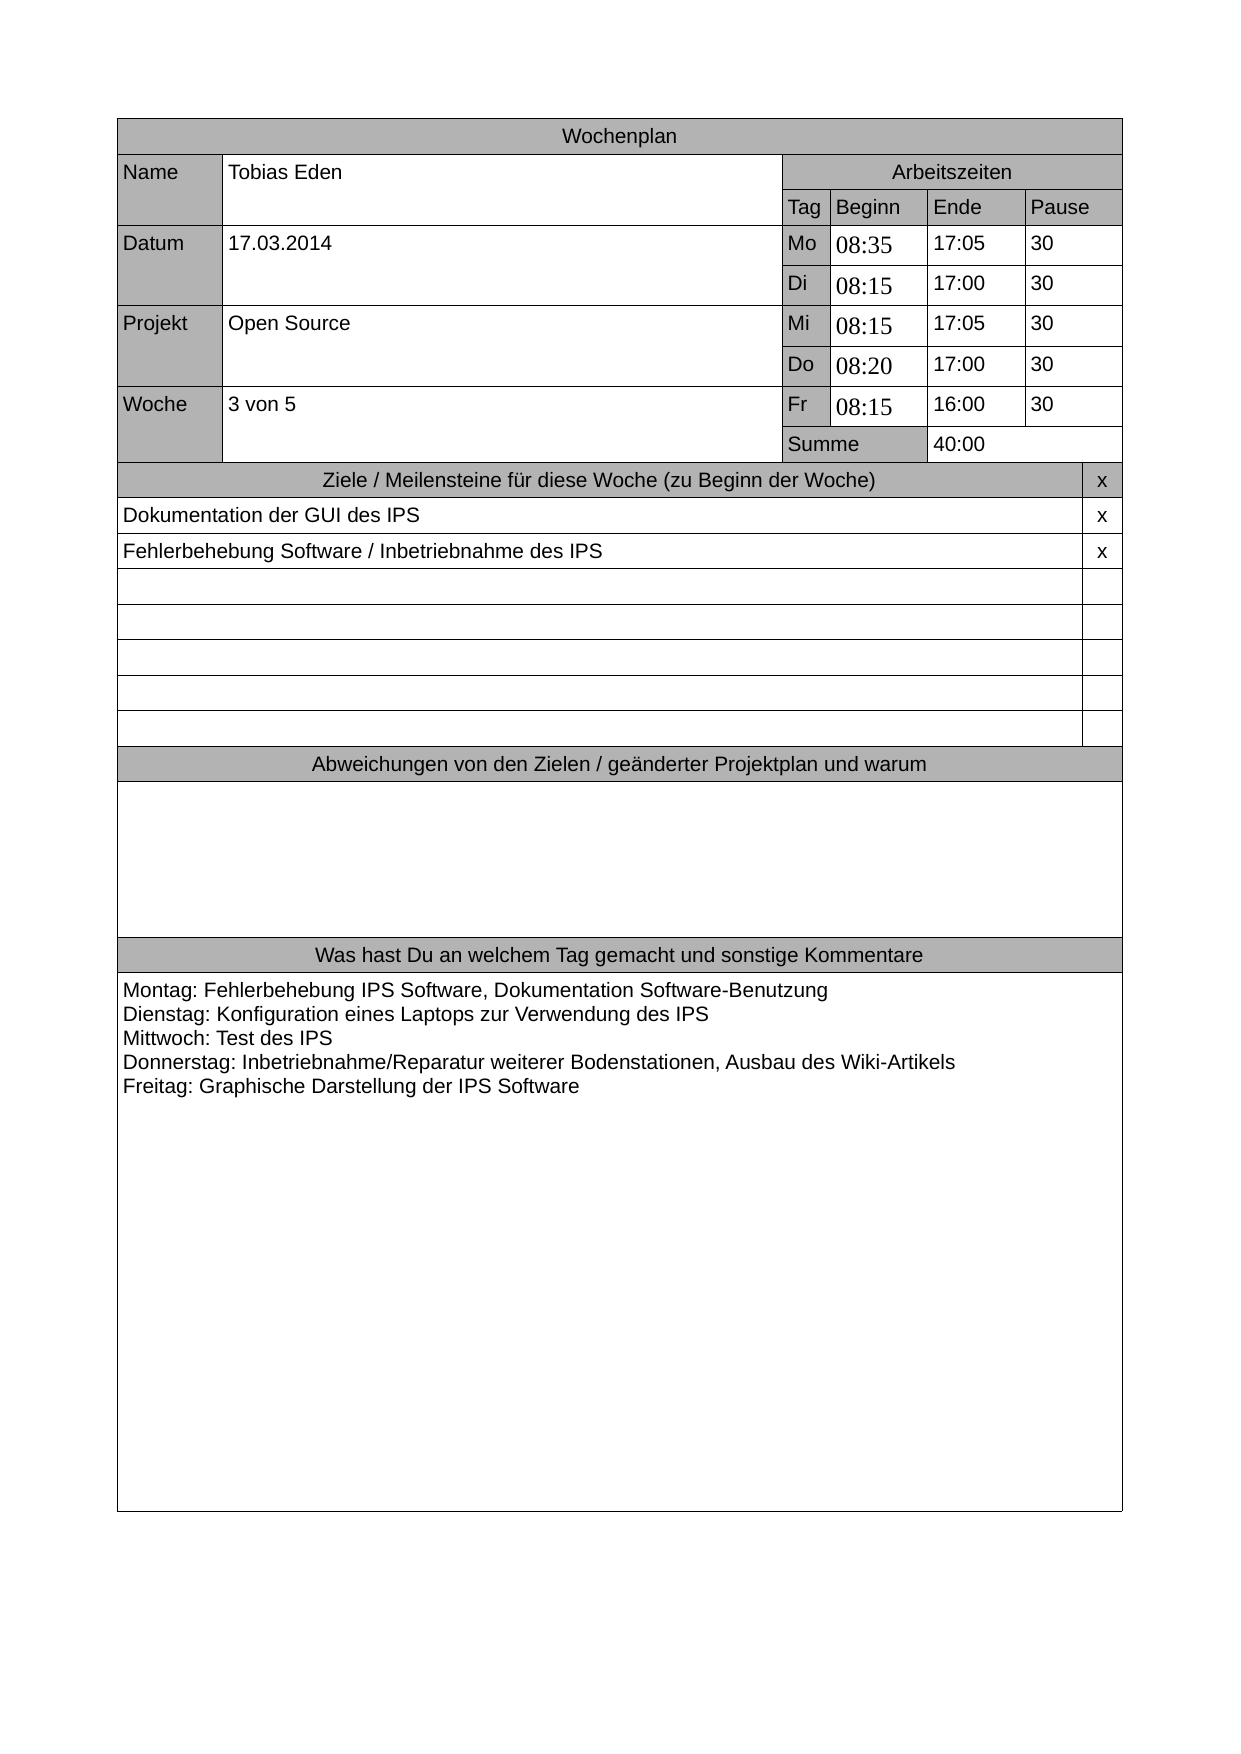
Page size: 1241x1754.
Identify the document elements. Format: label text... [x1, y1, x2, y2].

table_cell Name [118, 155, 222, 225]
table_header Wochenplan [118, 119, 1122, 154]
table_cell Projekt [118, 306, 222, 386]
table_cell 08:15 [831, 266, 927, 305]
table_cell 08:35 [831, 226, 927, 265]
table_cell Dokumentation der GUI des IPS [118, 498, 1082, 533]
table_cell Di [783, 266, 830, 305]
table_cell [1083, 569, 1122, 604]
table_cell [118, 711, 1082, 746]
table_cell Was hast Du an welchem Tag gemacht und sonstige Kommentare [118, 938, 1122, 972]
table_cell 3 von 5 [223, 387, 782, 462]
table_cell 17:00 [928, 266, 1025, 305]
table_cell Ziele / Meilensteine für diese Woche (zu Beginn der Woche) [118, 463, 1082, 497]
table_cell x [1083, 498, 1122, 533]
table_cell [1083, 605, 1122, 639]
table_cell 16:00 [928, 387, 1025, 426]
table_cell Mo [783, 226, 830, 265]
table_cell x [1083, 534, 1122, 568]
table_cell Open Source [223, 306, 782, 386]
table_cell Do [783, 347, 830, 386]
table_cell 30 [1026, 226, 1122, 265]
table_cell 17:05 [928, 226, 1025, 265]
table_cell Montag: Fehlerbehebung IPS Software, Dokumentation Software-Benutzung Dienstag: Konfiguration eines Laptops zur Verwendung des IPS Mittwoch: Test des IPS Donnerstag: Inbetriebnahme/Reparatur weiterer Bodenstationen, Ausbau des Wiki-Artikels Freitag: Graphische Darstellung der IPS Software [118, 973, 1122, 1511]
table_cell [1083, 711, 1122, 746]
table_cell Woche [118, 387, 222, 462]
table_cell Arbeitszeiten [783, 155, 1122, 189]
table_cell 08:15 [831, 306, 927, 346]
table_cell 30 [1026, 347, 1122, 386]
table_cell Fr [783, 387, 830, 426]
table_cell 08:15 [831, 387, 927, 426]
table_cell [118, 605, 1082, 639]
table_cell [118, 569, 1082, 604]
table_cell 30 [1026, 266, 1122, 305]
table_cell x [1083, 463, 1122, 497]
table_cell Ende [928, 190, 1025, 225]
table_cell 40:00 [928, 427, 1122, 462]
table_cell [1083, 676, 1122, 710]
table_cell Beginn [831, 190, 927, 225]
table_cell Tobias Eden [223, 155, 782, 225]
table_cell 17:05 [928, 306, 1025, 346]
table_cell Tag [783, 190, 830, 225]
table_cell 08:20 [831, 347, 927, 386]
table_cell 30 [1026, 387, 1122, 426]
table_cell Summe [783, 427, 927, 462]
table_cell [118, 640, 1082, 675]
table_cell 30 [1026, 306, 1122, 346]
table_cell Abweichungen von den Zielen / geänderter Projektplan und warum [118, 747, 1122, 781]
table_cell 17:00 [928, 347, 1025, 386]
table_cell [118, 782, 1122, 937]
table_cell Fehlerbehebung Software / Inbetriebnahme des IPS [118, 534, 1082, 568]
table_cell Mi [783, 306, 830, 346]
table_cell [1083, 640, 1122, 675]
table_cell Pause [1026, 190, 1122, 225]
table_cell Datum [118, 226, 222, 305]
table_cell [118, 676, 1082, 710]
table_cell 17.03.2014 [223, 226, 782, 305]
